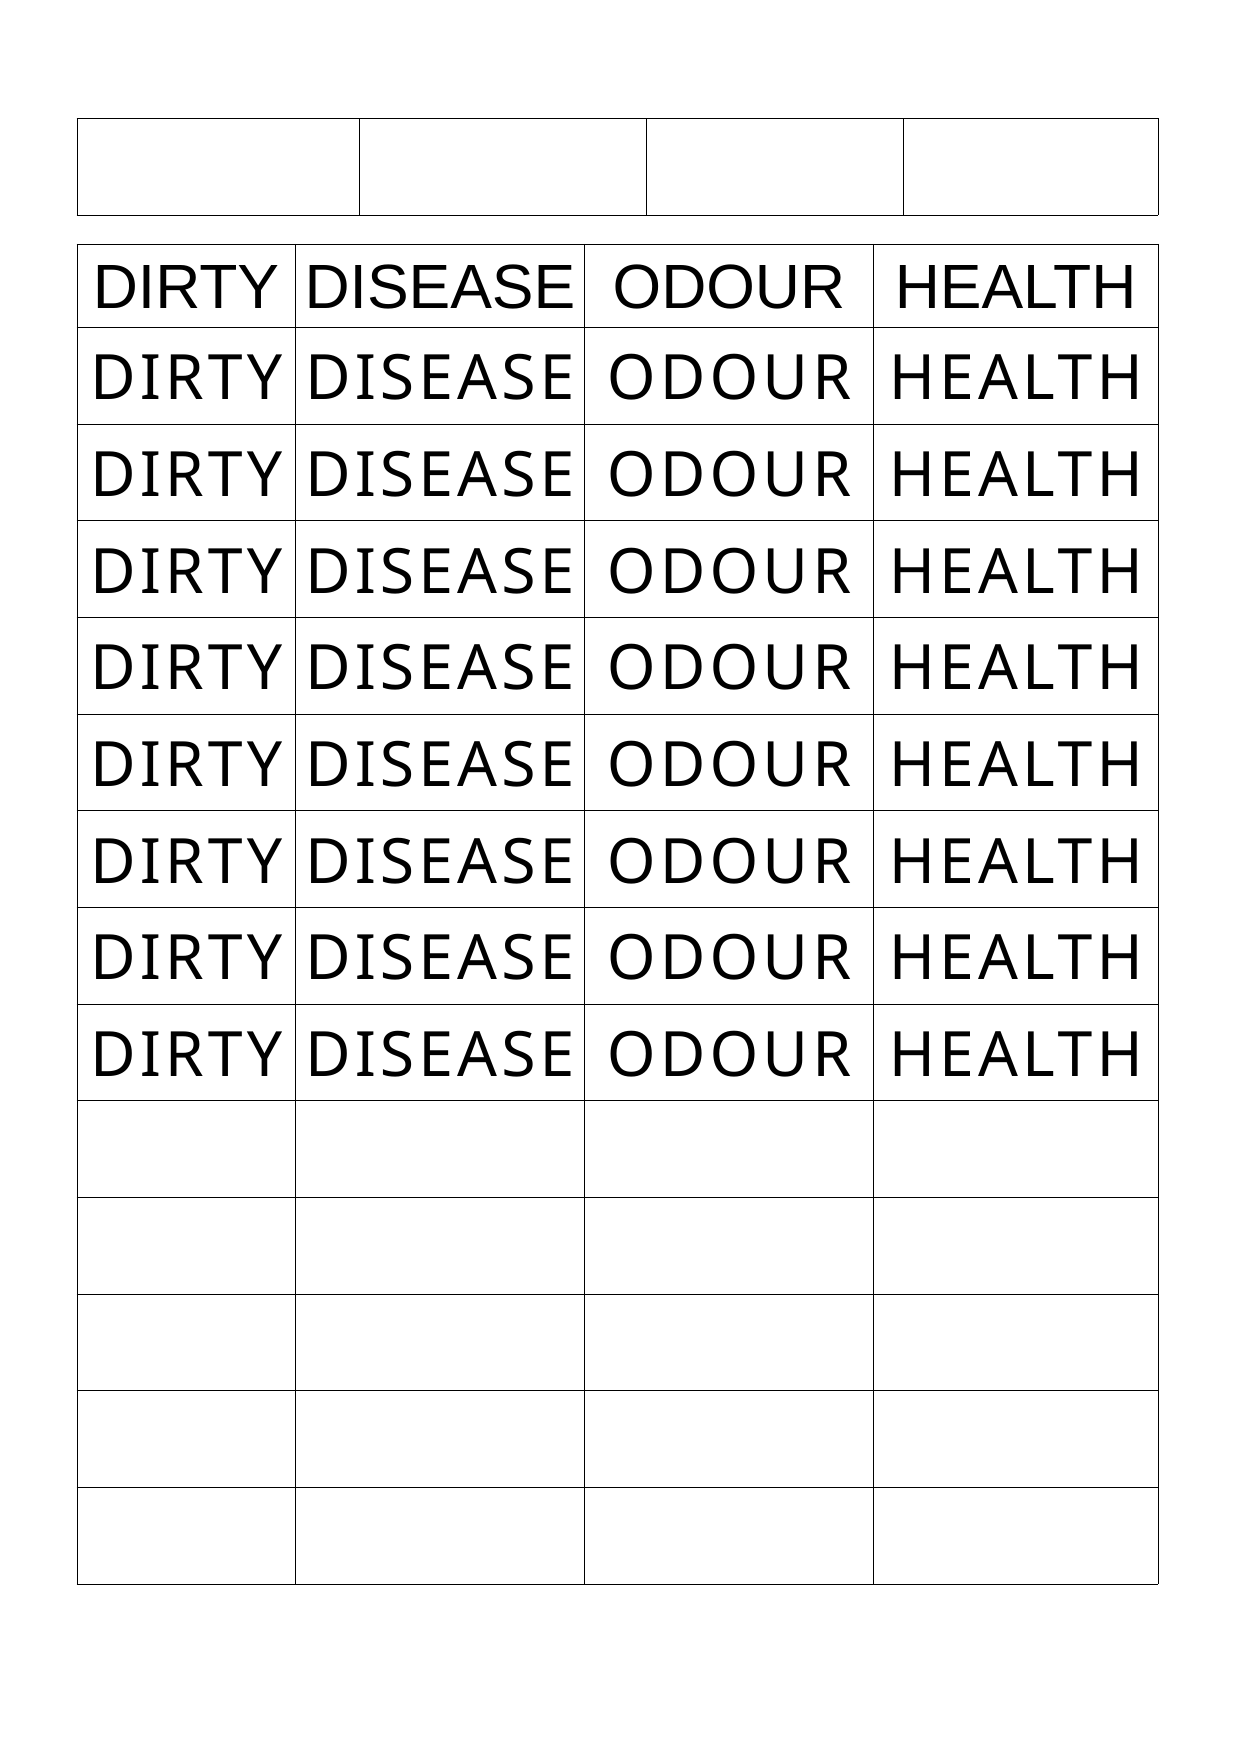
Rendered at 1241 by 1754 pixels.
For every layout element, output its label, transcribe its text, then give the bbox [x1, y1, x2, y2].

table_cell [78, 119, 359, 215]
table_cell DISEASE [296, 328, 584, 424]
table_cell [874, 1198, 1158, 1294]
table_cell DISEASE [296, 715, 584, 810]
table_cell DISEASE [296, 908, 584, 1004]
table_cell [904, 119, 1158, 215]
table_header HEALTH [874, 245, 1158, 327]
table_cell [78, 1295, 295, 1390]
table_cell [360, 119, 646, 215]
table_cell HEALTH [874, 1005, 1158, 1100]
table_cell HEALTH [874, 908, 1158, 1004]
table_cell [585, 1101, 873, 1197]
table_cell DIRTY [78, 618, 295, 714]
table_cell DISEASE [296, 811, 584, 907]
table_cell [874, 1488, 1158, 1584]
table_cell [296, 1488, 584, 1584]
table_cell [296, 1198, 584, 1294]
table_cell [874, 1295, 1158, 1390]
table_cell DISEASE [296, 521, 584, 617]
table_cell ODOUR [585, 328, 873, 424]
table_cell ODOUR [585, 1005, 873, 1100]
table_cell [296, 1391, 584, 1487]
table_cell [874, 1391, 1158, 1487]
table_cell DIRTY [78, 521, 295, 617]
table_cell ODOUR [585, 811, 873, 907]
table_cell [296, 1101, 584, 1197]
table_cell ODOUR [585, 521, 873, 617]
table_cell DISEASE [296, 618, 584, 714]
table_cell ODOUR [585, 618, 873, 714]
table_cell DIRTY [78, 715, 295, 810]
table_cell [585, 1391, 873, 1487]
table_cell [78, 1391, 295, 1487]
table_cell ODOUR [585, 425, 873, 520]
table_cell [296, 1295, 584, 1390]
table_cell ODOUR [585, 908, 873, 1004]
table_header DIRTY [78, 245, 295, 327]
table_cell [78, 1101, 295, 1197]
table_cell HEALTH [874, 618, 1158, 714]
table_cell HEALTH [874, 328, 1158, 424]
table_cell HEALTH [874, 811, 1158, 907]
table_header DISEASE [296, 245, 584, 327]
table_cell [647, 119, 903, 215]
table_cell [78, 1488, 295, 1584]
table_cell DISEASE [296, 1005, 584, 1100]
table_cell [874, 1101, 1158, 1197]
table_cell [585, 1488, 873, 1584]
table_cell HEALTH [874, 521, 1158, 617]
table_cell DIRTY [78, 328, 295, 424]
table_cell [585, 1295, 873, 1390]
table_cell DIRTY [78, 1005, 295, 1100]
table_cell HEALTH [874, 715, 1158, 810]
table_cell HEALTH [874, 425, 1158, 520]
table_cell [585, 1198, 873, 1294]
table_cell [78, 1198, 295, 1294]
table_cell ODOUR [585, 715, 873, 810]
table_cell DIRTY [78, 425, 295, 520]
table_cell DIRTY [78, 908, 295, 1004]
table_header ODOUR [585, 245, 873, 327]
table_cell DIRTY [78, 811, 295, 907]
table_cell DISEASE [296, 425, 584, 520]
